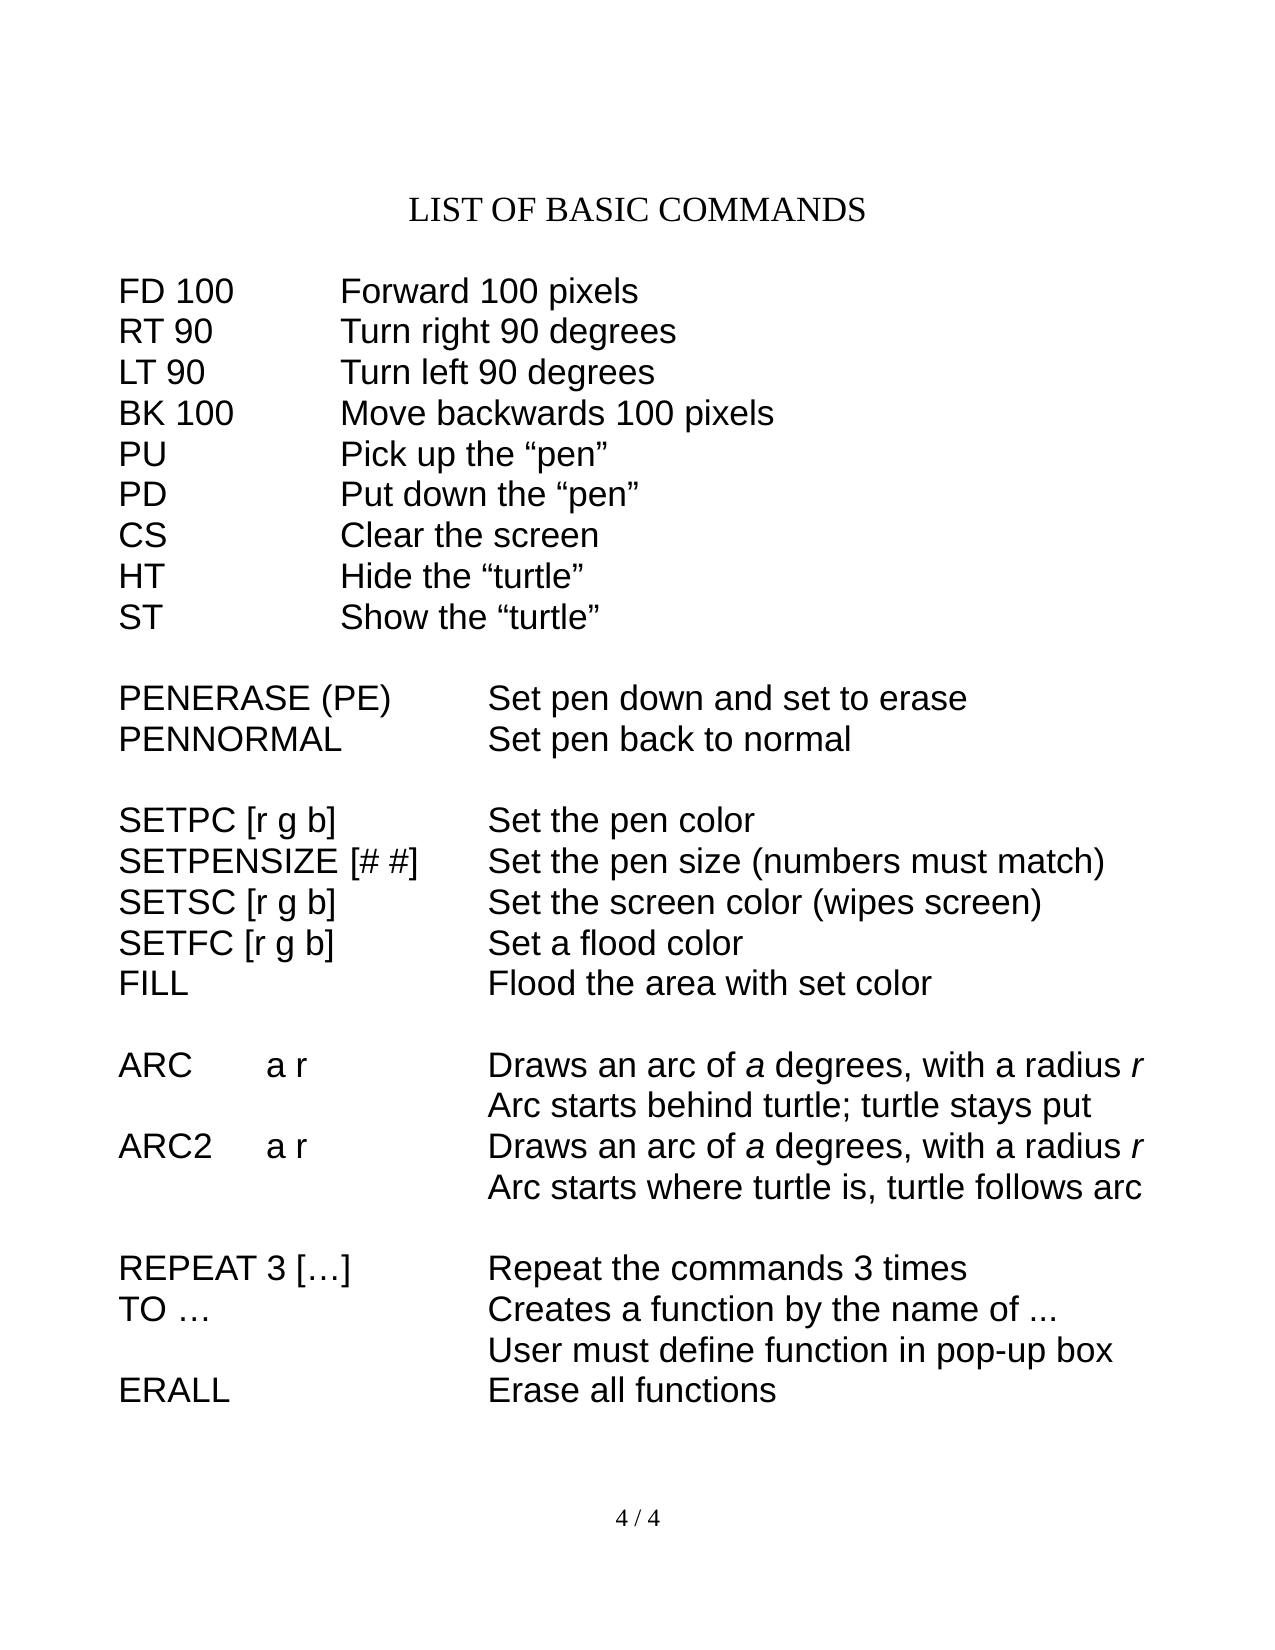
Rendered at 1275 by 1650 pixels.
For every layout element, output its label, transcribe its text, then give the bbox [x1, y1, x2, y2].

text PD Put down the “pen” [118, 474, 1157, 514]
text SETFC [r g b] Set a flood color [118, 922, 1157, 962]
text User must define function in pop-up box [118, 1329, 1157, 1370]
text ERALL Erase all functions [118, 1370, 1157, 1410]
text FD 100 Forward 100 pixels [118, 270, 1157, 311]
text PENNORMAL Set pen back to normal [118, 718, 1157, 759]
text TO … Creates a function by the name of ... [118, 1288, 1157, 1329]
text LT 90 Turn left 90 degrees [118, 351, 1157, 392]
text Arc starts where turtle is, turtle follows arc [118, 1166, 1180, 1207]
text CS Clear the screen [118, 514, 1157, 555]
text ST Show the “turtle” [118, 596, 1157, 637]
text LIST OF BASIC COMMANDS [118, 188, 1157, 229]
text ARC2 a r Draws an arc of a degrees, with a radius r [118, 1125, 1157, 1166]
text Arc starts behind turtle; turtle stays put [118, 1084, 1157, 1125]
text HT Hide the “turtle” [118, 555, 1157, 596]
text SETPENSIZE [# #] Set the pen size (numbers must match) [118, 840, 1157, 881]
text ARC a r Draws an arc of a degrees, with a radius r [118, 1044, 1157, 1084]
text REPEAT 3 […] Repeat the commands 3 times [118, 1247, 1157, 1288]
text BK 100 Move backwards 100 pixels [118, 392, 1157, 433]
text SETPC [r g b] Set the pen color [118, 799, 1157, 840]
text PU Pick up the “pen” [118, 433, 1157, 474]
text PENERASE (PE) Set pen down and set to erase [118, 677, 1157, 718]
text SETSC [r g b] Set the screen color (wipes screen) [118, 881, 1157, 922]
text RT 90 Turn right 90 degrees [118, 311, 1157, 351]
text FILL Flood the area with set color [118, 962, 1157, 1003]
